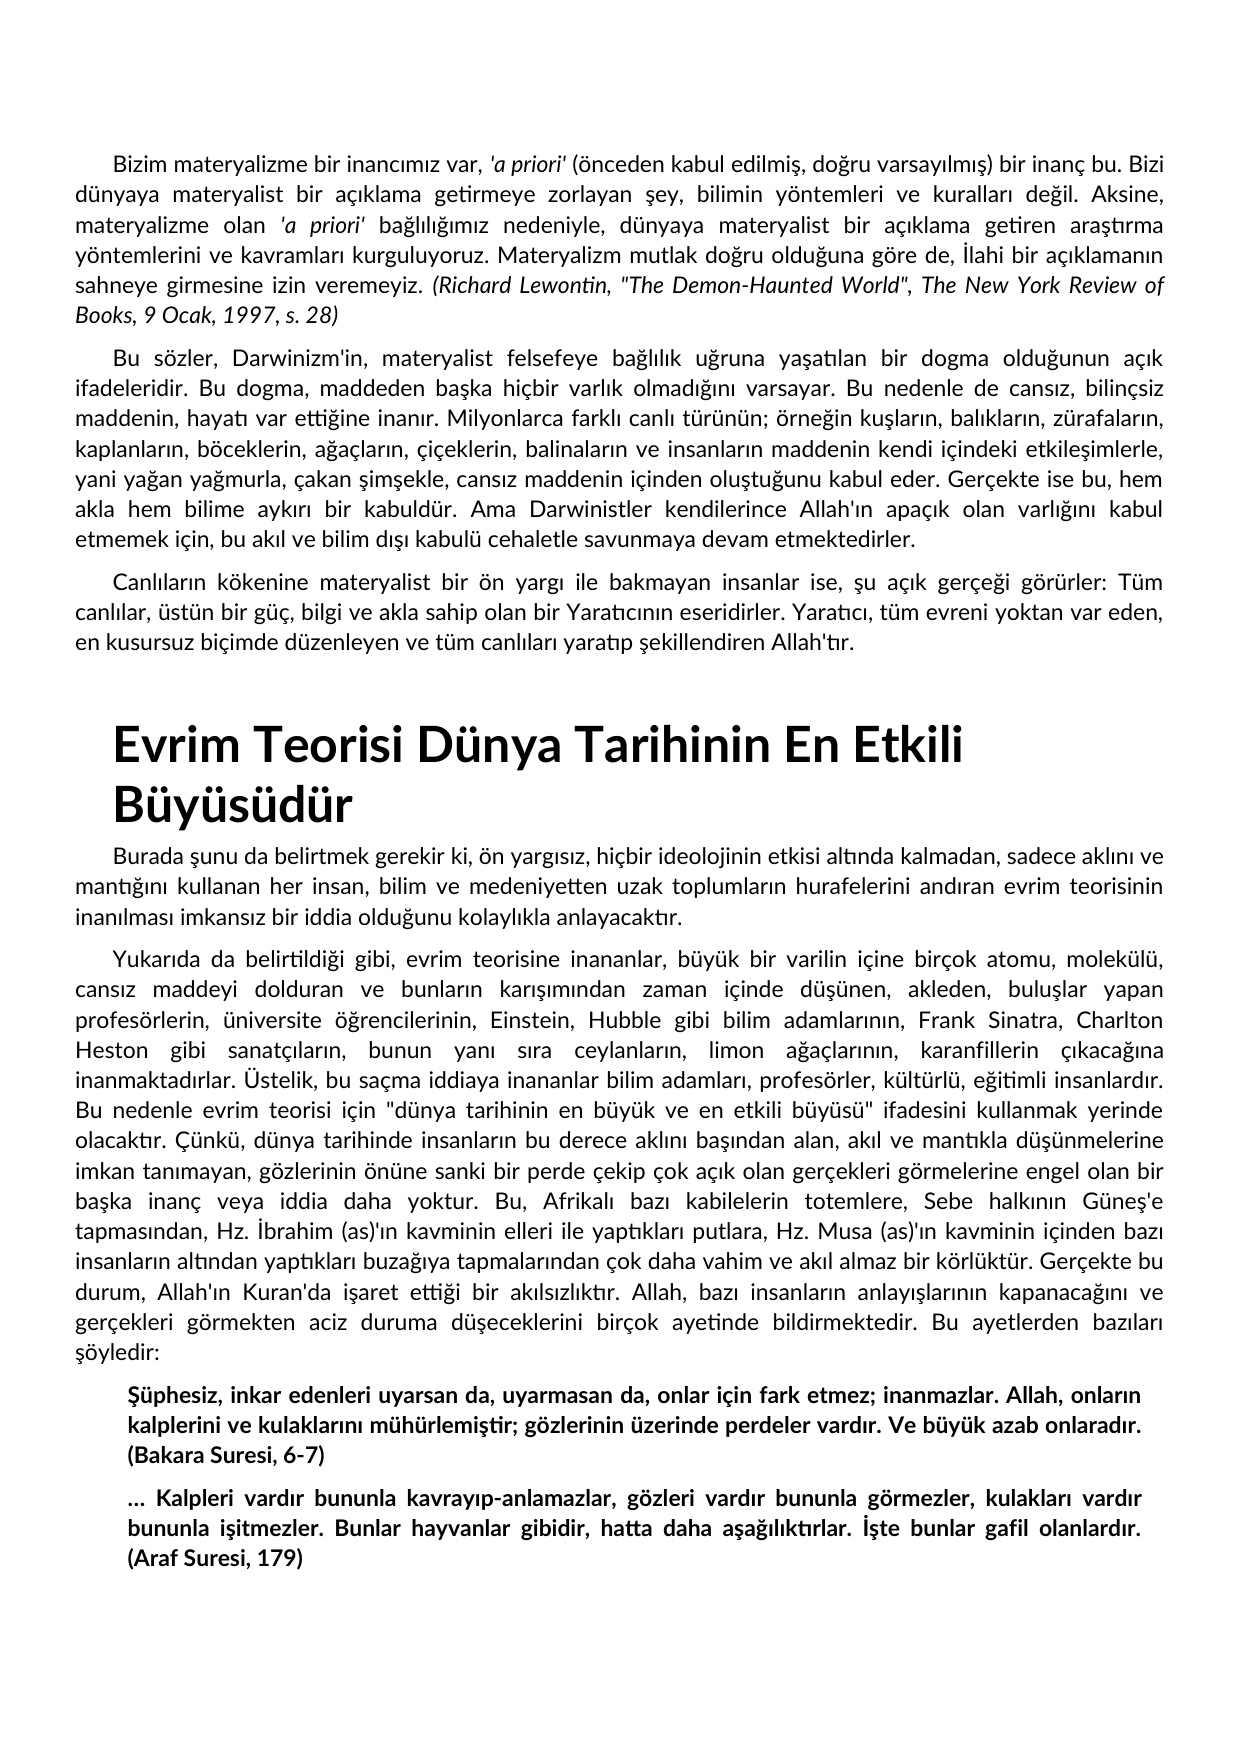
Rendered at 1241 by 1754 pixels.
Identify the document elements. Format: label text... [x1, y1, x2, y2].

text … Kalpleri vardır bununla kavrayıp-anlamazlar, gözleri vardır bununla görmezler, kulakları vardır bununla işitmezler. Bunlar hayvanlar gibidir, hatta daha aşağılıktırlar. İşte bunlar gafil olanlardır. (Araf Suresi, 179) [127, 1483, 1143, 1571]
text Bu sözler, Darwinizm'in, materyalist felsefeye bağlılık uğruna yaşatılan bir dogma olduğunun açık ifadeleridir. Bu dogma, maddeden başka hiçbir varlık olmadığını varsayar. Bu nedenle de cansız, bilinçsiz maddenin, hayatı var ettiğine inanır. Milyonlarca farklı canlı türünün; örneğin kuşların, balıkların, zürafaların, kaplanların, böceklerin, ağaçların, çiçeklerin, balinaların ve insanların maddenin kendi içindeki etkileşimlerle, yani yağan yağmurla, çakan şimşekle, cansız maddenin içinden oluştuğunu kabul eder. Gerçekte ise bu, hem akla hem bilime aykırı bir kabuldür. Ama Darwinistler kendilerince Allah'ın apaçık olan varlığını kabul etmemek için, bu akıl ve bilim dışı kabulü cehaletle savunmaya devam etmektedirler. [75, 344, 1165, 552]
text Burada şunu da belirtmek gerekir ki, ön yargısız, hiçbir ideolojinin etkisi altında kalmadan, sadece aklını ve mantığını kullanan her insan, bilim ve medeniyetten uzak toplumların hurafelerini andıran evrim teorisinin inanılması imkansız bir iddia olduğunu kolaylıkla anlayacaktır. [75, 842, 1165, 930]
text Canlıların kökenine materyalist bir ön yargı ile bakmayan insanlar ise, şu açık gerçeği görürler: Tüm canlılar, üstün bir güç, bilgi ve akla sahip olan bir Yaratıcının eseridirler. Yaratıcı, tüm evreni yoktan var eden, en kusursuz biçimde düzenleyen ve tüm canlıları yaratıp şekillendiren Allah'tır. [75, 568, 1165, 656]
text Şüphesiz, inkar edenleri uyarsan da, uyarmasan da, onlar için fark etmez; inanmazlar. Allah, onların kalplerini ve kulaklarını mühürlemiştir; gözlerinin üzerinde perdeler vardır. Ve büyük azab onlaradır. (Bakara Suresi, 6-7) [127, 1380, 1143, 1468]
text Yukarıda da belirtildiği gibi, evrim teorisine inananlar, büyük bir varilin içine birçok atomu, molekülü, cansız maddeyi dolduran ve bunların karışımından zaman içinde düşünen, akleden, buluşlar yapan profesörlerin, üniversite öğrencilerinin, Einstein, Hubble gibi bilim adamlarının, Frank Sinatra, Charlton Heston gibi sanatçıların, bunun yanı sıra ceylanların, limon ağaçlarının, karanfillerin çıkacağına inanmaktadırlar. Üstelik, bu saçma iddiaya inananlar bilim adamları, profesörler, kültürlü, eğitimli insanlardır. Bu nedenle evrim teorisi için "dünya tarihinin en büyük ve en etkili büyüsü" ifadesini kullanmak yerinde olacaktır. Çünkü, dünya tarihinde insanların bu derece aklını başından alan, akıl ve mantıkla düşünmelerine imkan tanımayan, gözlerinin önüne sanki bir perde çekip çok açık olan gerçekleri görmelerine engel olan bir başka inanç veya iddia daha yoktur. Bu, Afrikalı bazı kabilelerin totemlere, Sebe halkının Güneş'e tapmasından, Hz. İbrahim (as)'ın kavminin elleri ile yaptıkları putlara, Hz. Musa (as)'ın kavminin içinden bazı insanların altından yaptıkları buzağıya tapmalarından çok daha vahim ve akıl almaz bir körlüktür. Gerçekte bu durum, Allah'ın Kuran'da işaret ettiği bir akılsızlıktır. Allah, bazı insanların anlayışlarının kapanacağını ve gerçekleri görmekten aciz duruma düşeceklerini birçok ayetinde bildirmektedir. Bu ayetlerden bazıları şöyledir: [75, 945, 1165, 1365]
text Bizim materyalizme bir inancımız var, 'a priori' (önceden kabul edilmiş, doğru varsayılmış) bir inanç bu. Bizi dünyaya materyalist bir açıklama getirmeye zorlayan şey, bilimin yöntemleri ve kuralları değil. Aksine, materyalizme olan 'a priori' bağlılığımız nedeniyle, dünyaya materyalist bir açıklama getiren araştırma yöntemlerini ve kavramları kurguluyoruz. Materyalizm mutlak doğru olduğuna göre de, İlahi bir açıklamanın sahneye girmesine izin veremeyiz. (Richard Lewontin, "The Demon-Haunted World", The New York Review of Books, 9 Ocak, 1997, s. 28) [75, 150, 1165, 328]
subtitle Evrim Teorisi Dünya Tarihinin En Etkili Büyüsüdür [112, 713, 1165, 833]
